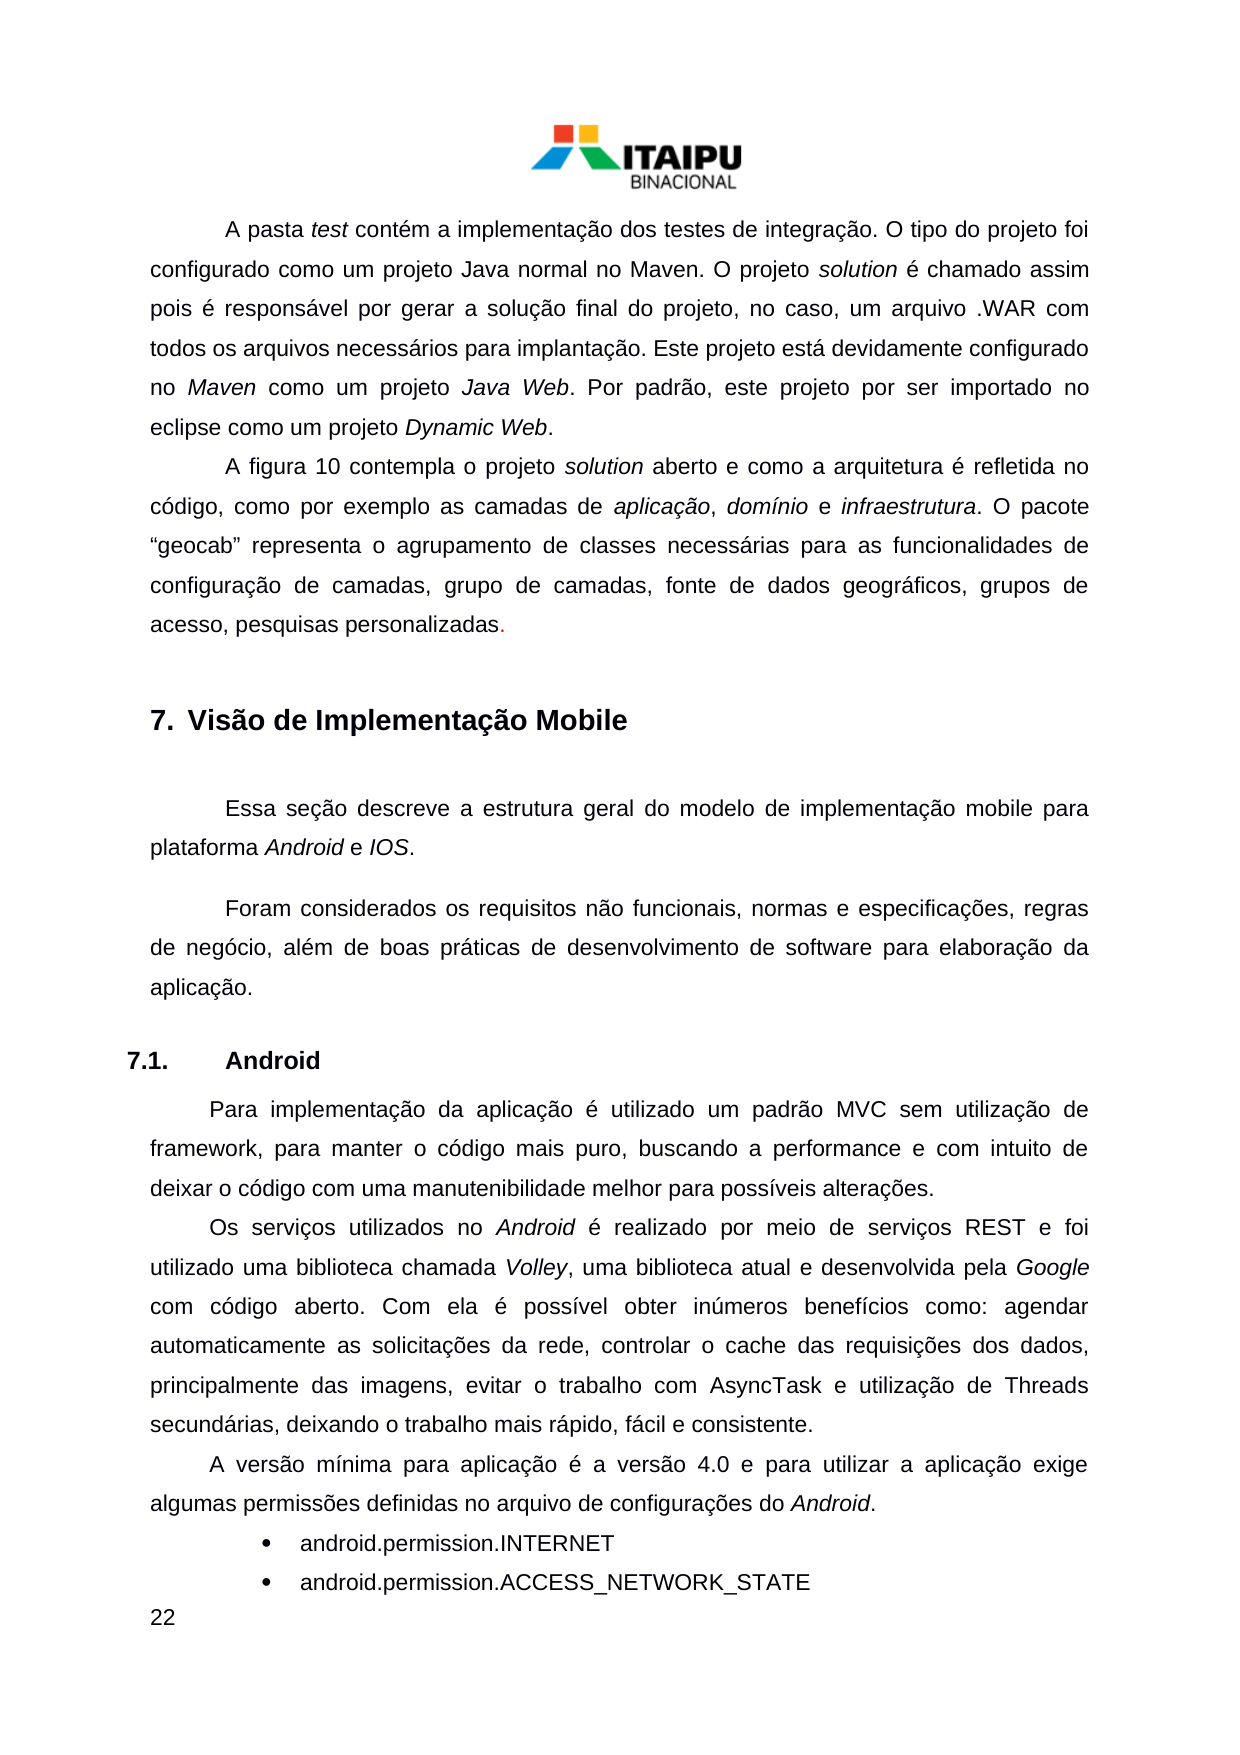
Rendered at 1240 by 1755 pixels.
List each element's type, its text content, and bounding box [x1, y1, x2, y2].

text Para implementação da aplicação é utilizado um padrão MVC sem utilização de framework, para manter o código mais puro, buscando a performance e com intuito de deixar o código com uma manutenibilidade melhor para possíveis alterações. [150, 1096, 1089, 1201]
text A versão mínima para aplicação é a versão 4.0 e para utilizar a aplicação exige algumas permissões definidas no arquivo de configurações do Android. [150, 1451, 1089, 1517]
text A pasta test contém a implementação dos testes de integração. O tipo do projeto foi configurado como um projeto Java normal no Maven. O projeto solution é chamado assim pois é responsável por gerar a solução final do projeto, no caso, um arquivo .WAR com todos os arquivos necessários para implantação. Este projeto está devidamente configurado no Maven como um projeto Java Web. Por padrão, este projeto por ser importado no eclipse como um projeto Dynamic Web. [150, 216, 1089, 440]
text A figura 10 contempla o projeto solution aberto e como a arquitetura é refletida no código, como por exemplo as camadas de aplicação, domínio e infraestrutura. O pacote “geocab” representa o agrupamento de classes necessárias para as funcionalidades de configuração de camadas, grupo de camadas, fonte de dados geográficos, grupos de acesso, pesquisas personalizadas. [150, 453, 1089, 637]
list android.permission.ACCESS_NETWORK_STATE [262, 1569, 1089, 1596]
list android.permission.INTERNET [262, 1530, 1089, 1556]
list Android [127, 1046, 1089, 1075]
text Os serviços utilizados no Android é realizado por meio de serviços REST e foi utilizado uma biblioteca chamada Volley, uma biblioteca atual e desenvolvida pela Google com código aberto. Com ela é possível obter inúmeros benefícios como: agendar automaticamente as solicitações da rede, controlar o cache das requisições dos dados, principalmente das imagens, evitar o trabalho com AsyncTask e utilização de Threads secundárias, deixando o trabalho mais rápido, fácil e consistente. [150, 1214, 1089, 1438]
list Visão de Implementação Mobile [150, 703, 1089, 736]
text Foram considerados os requisitos não funcionais, normas e especificações, regras de negócio, além de boas práticas de desenvolvimento de software para elaboração da aplicação. [150, 894, 1089, 1000]
text Essa seção descreve a estrutura geral do modelo de implementação mobile para plataforma Android e IOS. [150, 795, 1089, 861]
